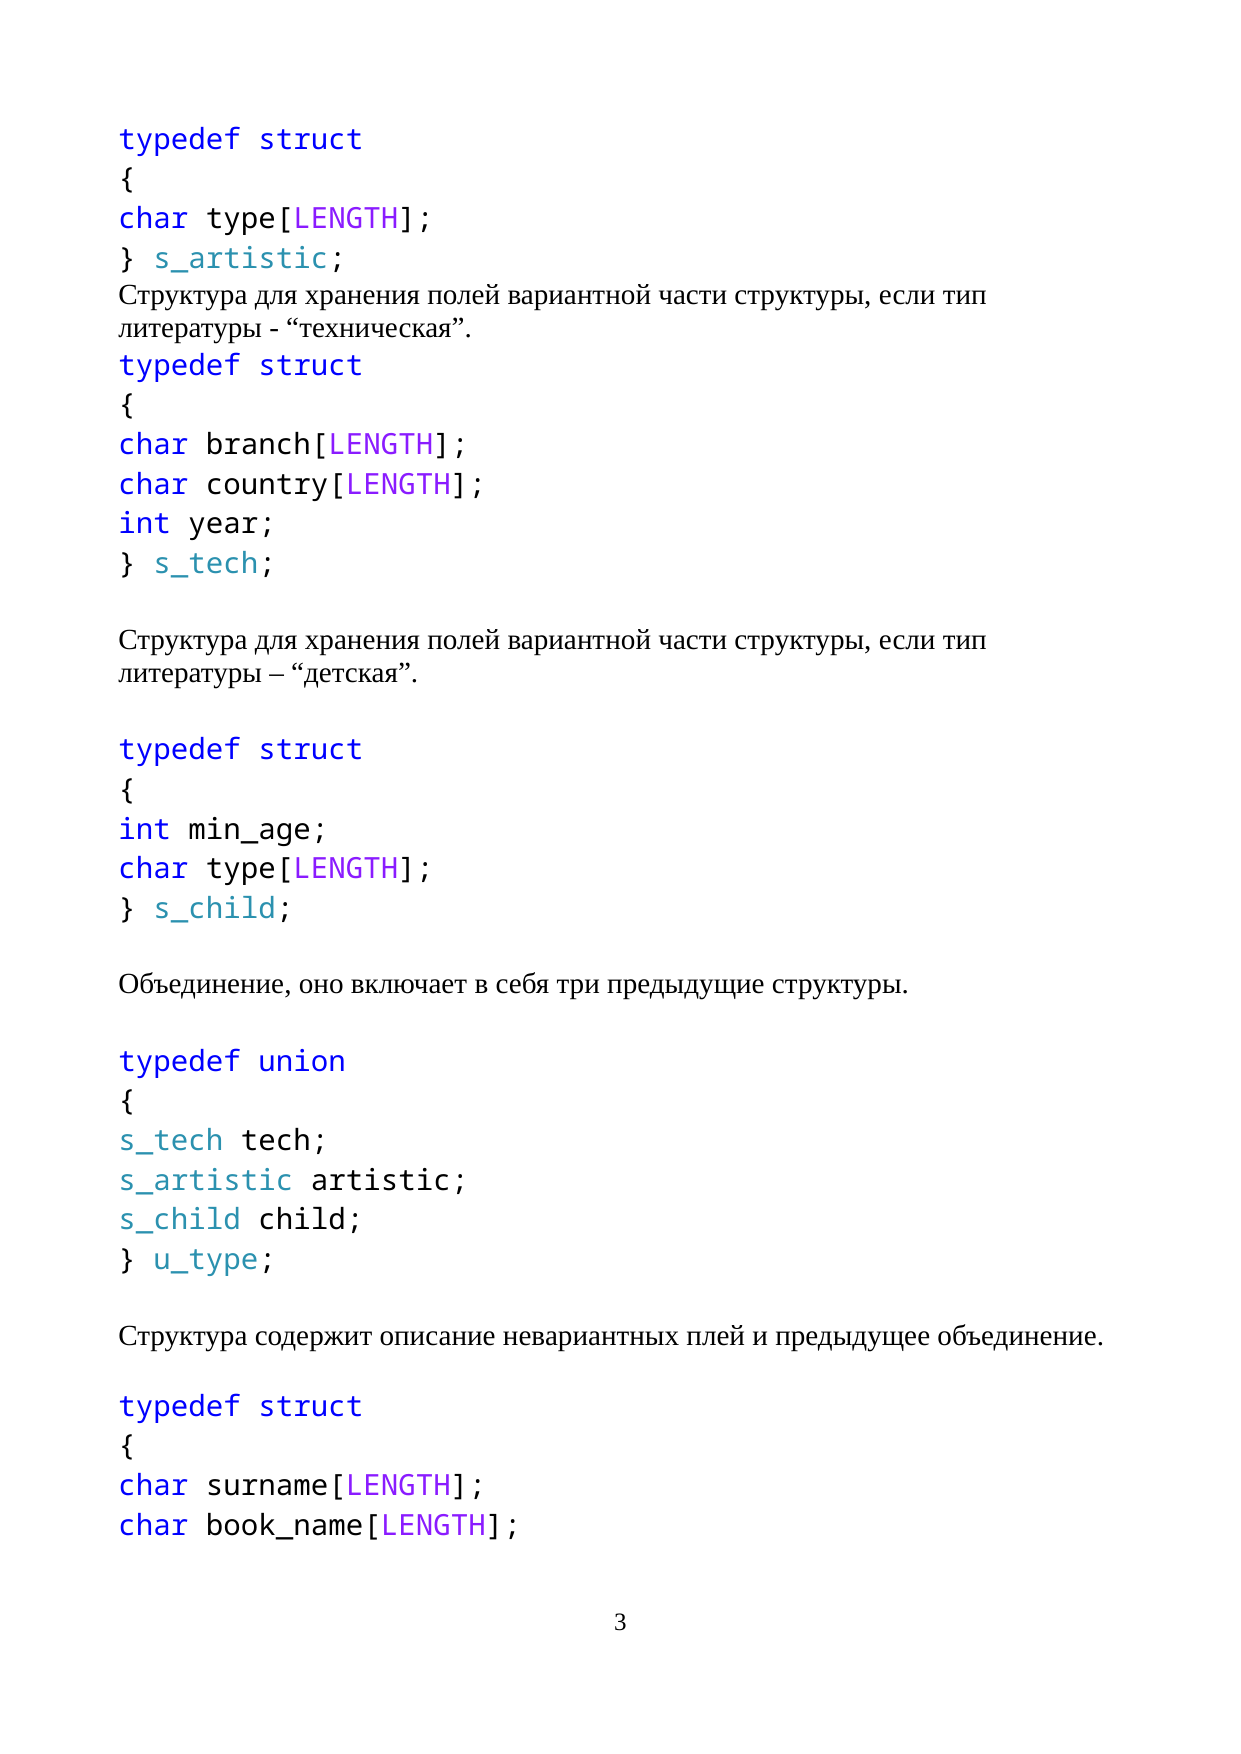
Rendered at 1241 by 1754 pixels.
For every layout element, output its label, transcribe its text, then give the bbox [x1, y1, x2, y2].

text } u_type; [118, 1238, 1122, 1278]
text char country[LENGTH]; [118, 463, 1122, 503]
text char type[LENGTH]; [118, 197, 1122, 237]
text typedef struct [118, 118, 1122, 158]
text s_artistic artistic; [118, 1159, 1122, 1199]
text Структура для хранения полей вариантной части структуры, если тип литературы - “техническая”. [118, 277, 1122, 344]
text int year; [118, 503, 1122, 542]
text char type[LENGTH]; [118, 848, 1122, 887]
text { [118, 158, 1122, 197]
text char surname[LENGTH]; [118, 1464, 1122, 1504]
text s_child child; [118, 1199, 1122, 1238]
text { [118, 1424, 1122, 1464]
text Объединение, оно включает в себя три предыдущие структуры. [118, 967, 1122, 1000]
text } s_tech; [118, 542, 1122, 582]
text typedef struct [118, 728, 1122, 768]
text char book_name[LENGTH]; [118, 1504, 1122, 1543]
text { [118, 1079, 1122, 1119]
text typedef union [118, 1040, 1122, 1079]
text typedef struct [118, 1385, 1122, 1424]
text } s_child; [118, 887, 1122, 927]
text { [118, 384, 1122, 423]
text int min_age; [118, 808, 1122, 848]
text { [118, 768, 1122, 808]
text } s_artistic; [118, 237, 1122, 277]
text typedef struct [118, 344, 1122, 384]
text Структура для хранения полей вариантной части структуры, если тип литературы – “детская”. [118, 622, 1122, 689]
text char branch[LENGTH]; [118, 423, 1122, 463]
text s_tech tech; [118, 1119, 1122, 1159]
text Структура содержит описание невариантных плей и предыдущее объединение. [118, 1318, 1122, 1351]
